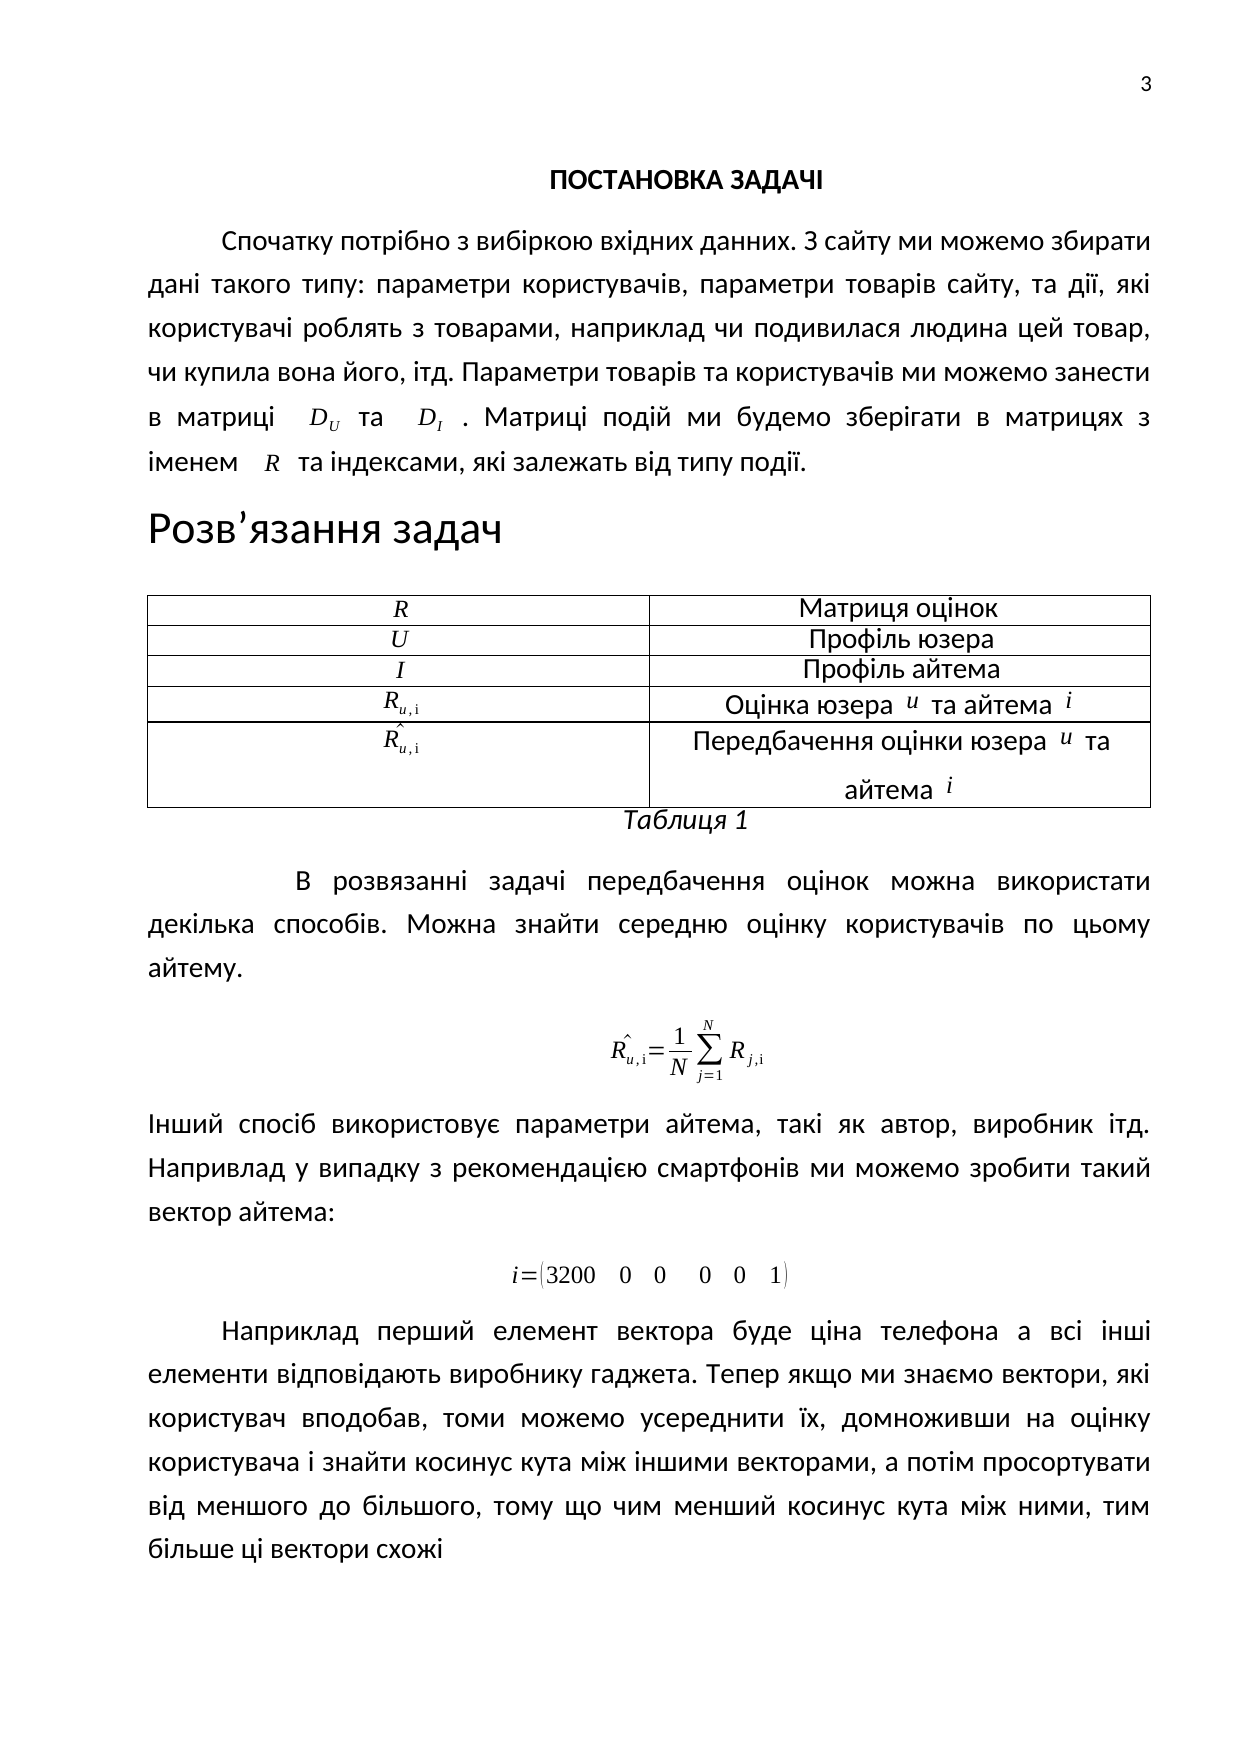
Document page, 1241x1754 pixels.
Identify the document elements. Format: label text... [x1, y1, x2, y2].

text Розв’язання задач [148, 509, 1152, 555]
table_cell [148, 723, 649, 807]
text В розвязанні задачі передбачення оцінок можна використати декілька способів. Можна знайти середню оцінку користувачів по цьому айтему. [148, 868, 1152, 985]
text ПОСТАНОВКА ЗАДАЧІ [148, 168, 1152, 197]
table_cell Передбачення оцінки юзера та айтема [650, 723, 1150, 807]
table_cell Профіль юзера [650, 626, 1150, 655]
table_cell [148, 626, 649, 655]
table_cell Оцінка юзера та айтема [650, 687, 1150, 721]
table_cell [148, 687, 649, 721]
table_cell Профіль айтема [650, 656, 1150, 686]
table_header Матриця оцінок [650, 596, 1150, 625]
text Спочатку потрібно з вибіркою вхідних данних. З сайту ми можемо збирати дані такого типу: параметри користувачів, параметри товарів сайту, та дії, які користувачі роблять з товарами, наприклад чи подивилася людина цей товар, чи купила вона його, ітд. Параметри товарів та користувачів ми можемо занести в матриці та . Матриці подій ми будемо зберігати в матрицях з іменем та індексами, які залежать від типу події. [148, 228, 1152, 478]
text Таблиця 1 [148, 808, 1152, 837]
table_cell [148, 656, 649, 686]
text Наприклад перший елемент вектора буде ціна телефона а всі інші елементи відповідають виробнику гаджета. Тепер якщо ми знаємо вектори, які користувач вподобав, томи можемо усереднити їх, домноживши на оцінку користувача і знайти косинус кута між іншими векторами, а потім просортувати від меншого до більшого, тому що чим менший косинус кута між ними, тим більше ці вектори схожі [148, 1318, 1152, 1566]
text Інший спосіб використовує параметри айтема, такі як автор, виробник ітд. Напривлад у випадку з рекомендацією смартфонів ми можемо зробити такий вектор айтема: [148, 1112, 1152, 1228]
table_header [148, 596, 649, 625]
